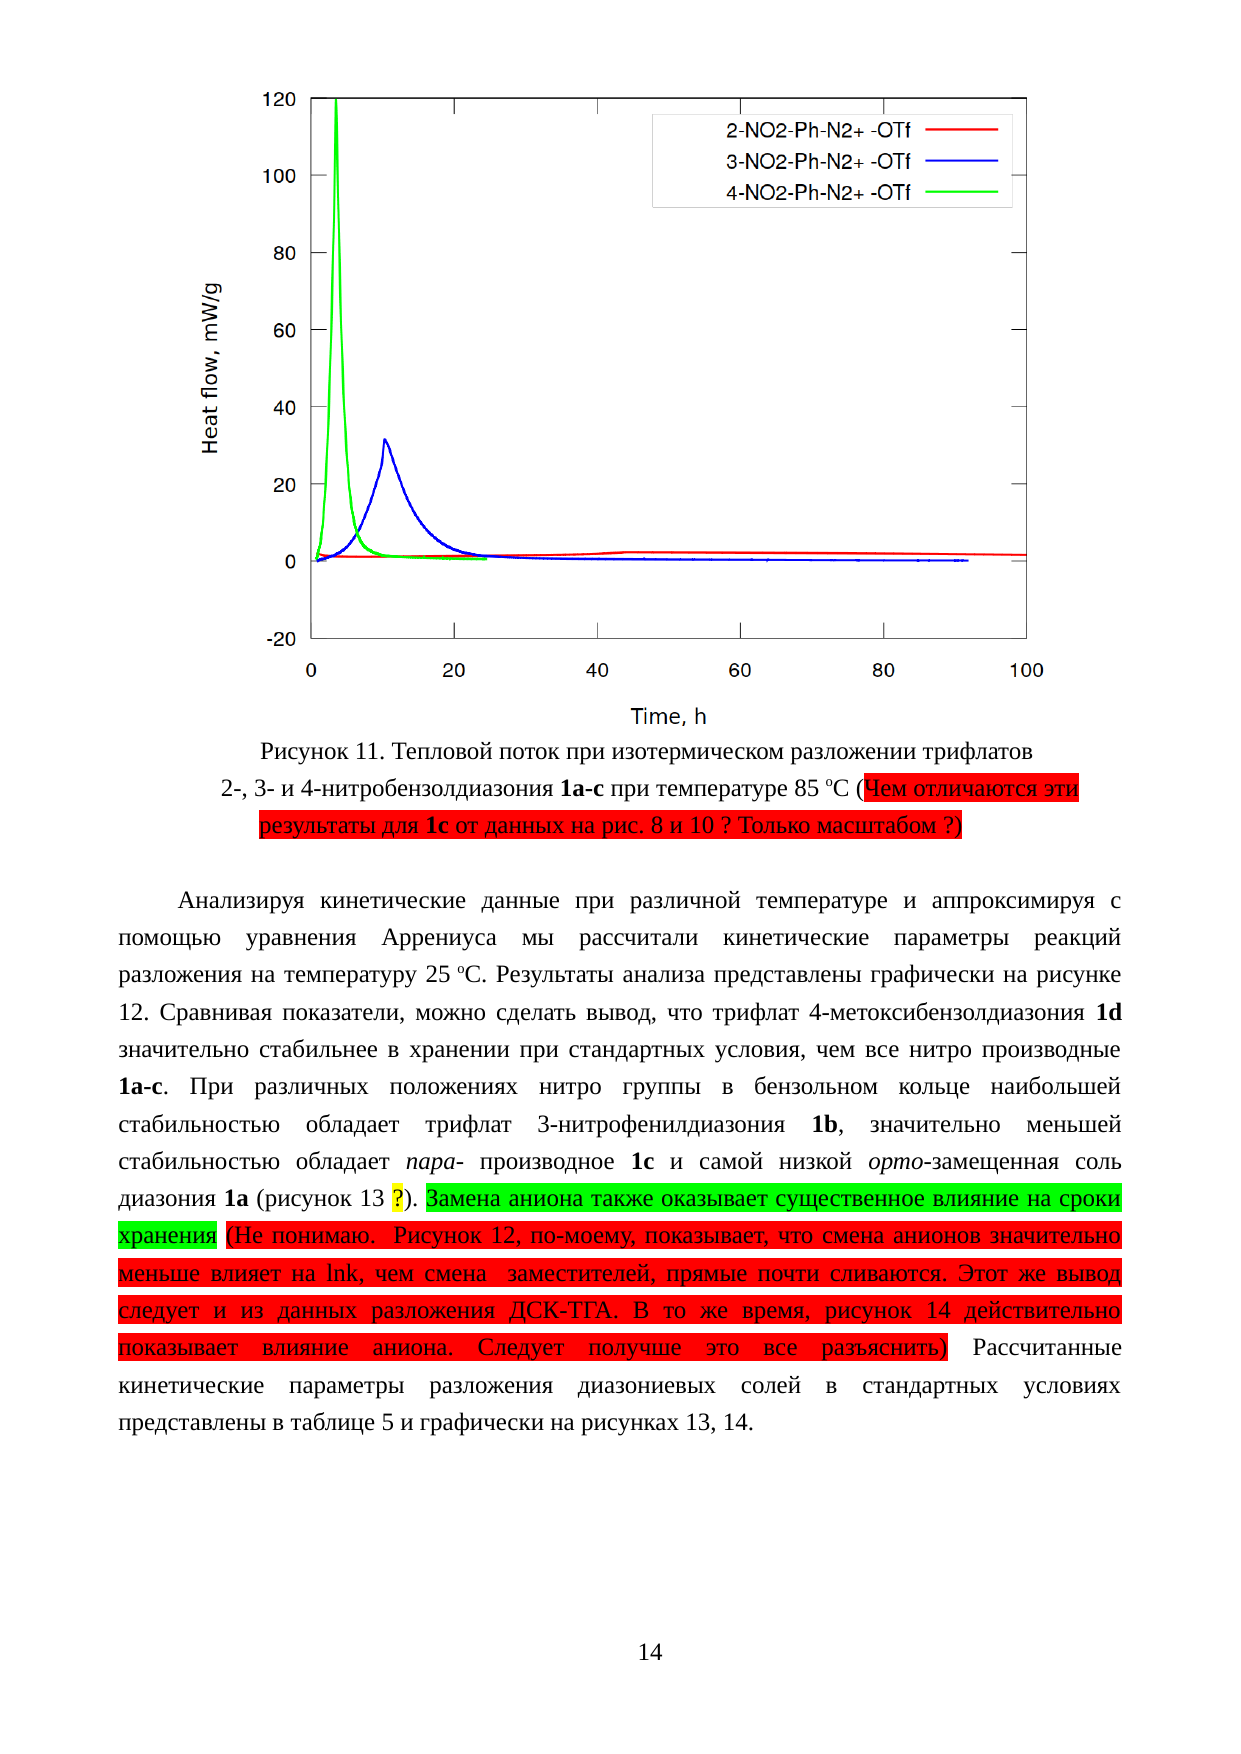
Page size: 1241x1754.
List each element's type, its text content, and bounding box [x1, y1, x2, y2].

picture [194, 88, 1046, 728]
text Анализируя кинетические данные при различной температуре и аппроксимируя с помощью уравнения Аррениуса мы рассчитали кинетические параметры реакций разложения на температуру 25 оС. Результаты анализа представлены графически на рисунке 12. Сравнивая показатели, можно сделать вывод, что трифлат 4-метоксибензолдиазония 1d значительно стабильнее в хранении при стандартных условия, чем все нитро производные 1a-c. При различных положениях нитро группы в бензольном кольце наибольшей стабильностью обладает трифлат 3-нитрофенилдиазония 1b, значительно меньшей стабильностью обладает пара- производное 1c и самой низкой орто-замещенная соль диазония 1a (рисунок 13 ?). Замена аниона также оказывает существенное влияние на сроки хранения (Не понимаю. Рисунок 12, по-моему, показывает, что смена анионов значительно меньше влияет на lnk, чем смена заместителей, прямые почти сливаются. Этот же вывод следует и из данных разложения ДСК-ТГА. В то же время, рисунок 14 действительно показывает влияние аниона. Следует получше это все разъяснить) Рассчитанные кинетические параметры разложения диазониевых солей в стандартных условиях представлены в таблице 5 и графически на рисунках 13, 14. [118, 885, 1122, 1436]
text 2-, 3- и 4-нитробензолдиазония 1a-c при температуре 85 оС (Чем отличаются эти результаты для 1с от данных на рис. 8 и 10 ? Только масштабом ?) [118, 773, 1122, 839]
text Рисунок 11. Тепловой поток при изотермическом разложении трифлатов [118, 88, 1122, 764]
